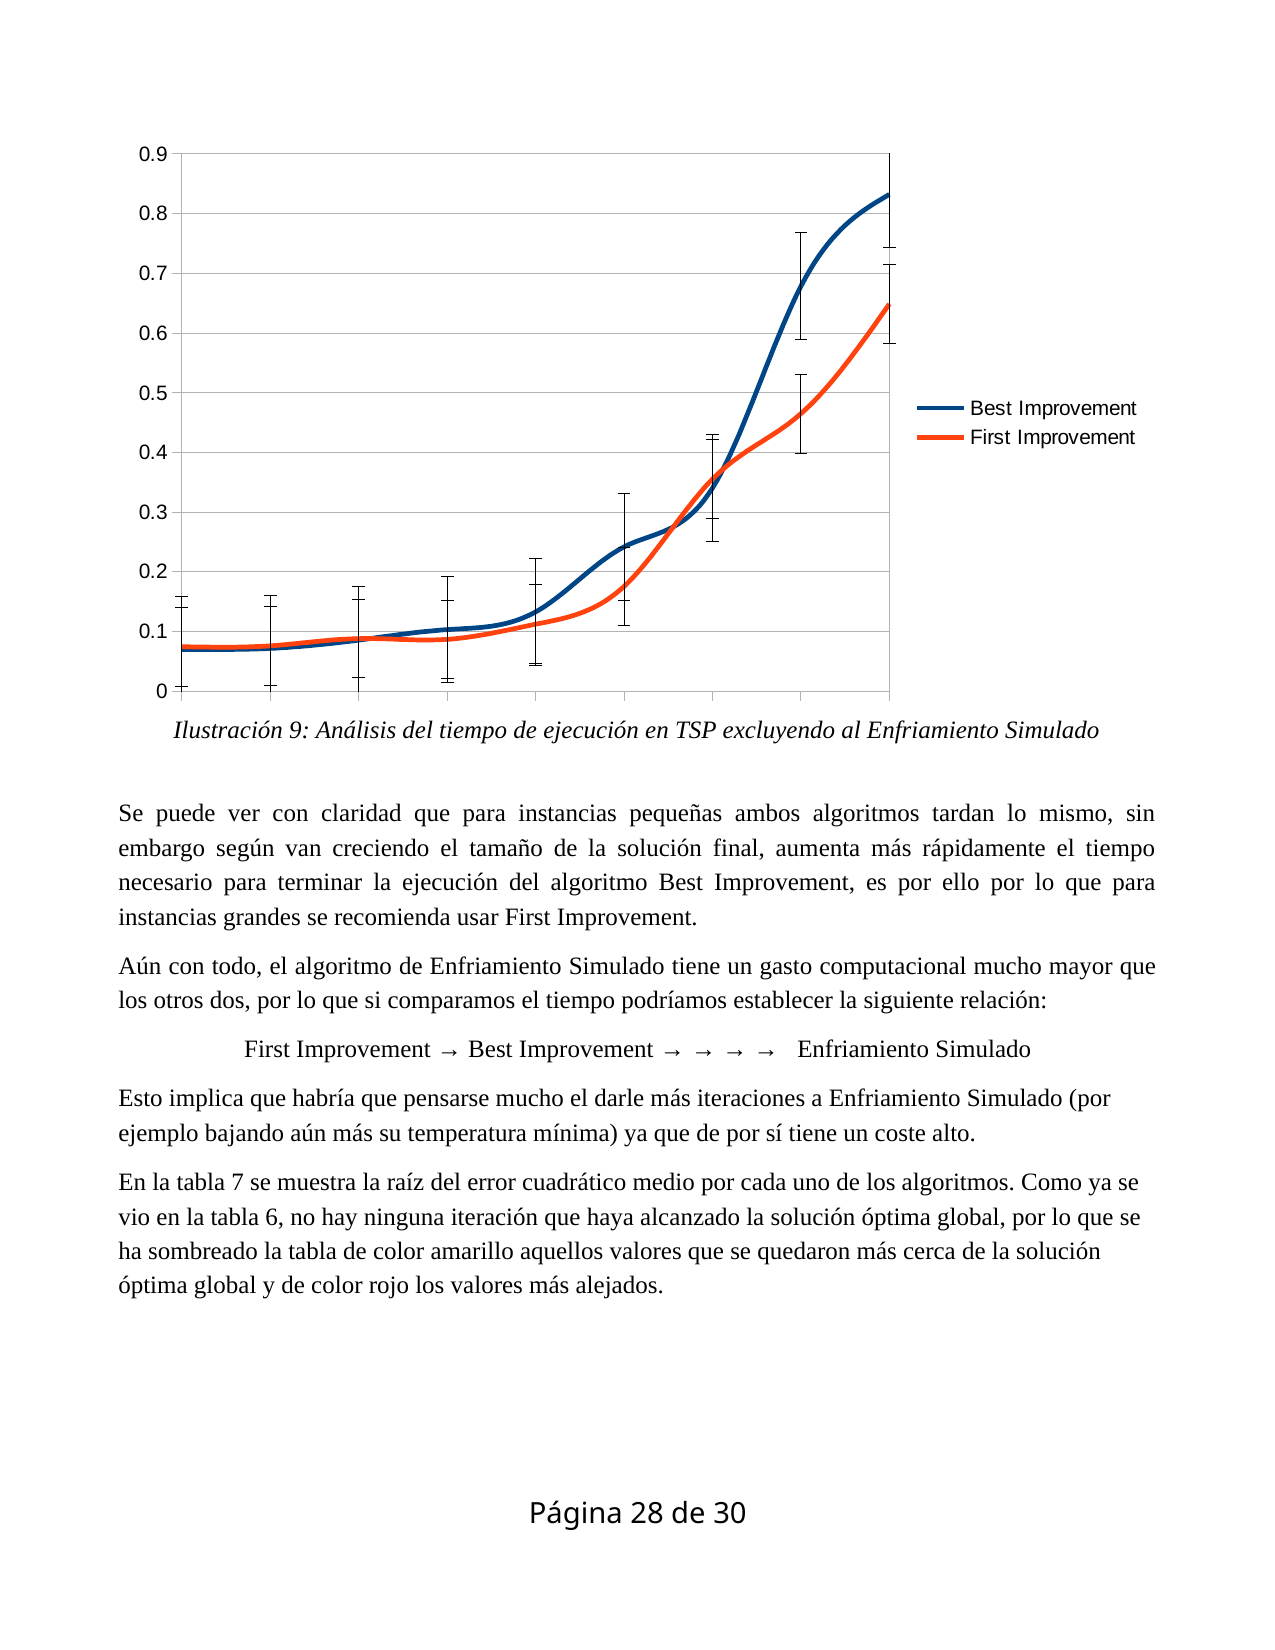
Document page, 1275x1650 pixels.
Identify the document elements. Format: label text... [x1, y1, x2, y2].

text Esto implica que habría que pensarse mucho el darle más iteraciones a Enfriamiento Simulado (por ejemplo bajando aún más su temperatura mínima) ya que de por sí tiene un coste alto. [118, 1083, 1157, 1147]
text Se puede ver con claridad que para instancias pequeñas ambos algoritmos tardan lo mismo, sin embargo según van creciendo el tamaño de la solución final, aumenta más rápidamente el tiempo necesario para terminar la ejecución del algoritmo Best Improvement, es por ello por lo que para instancias grandes se recomienda usar First Improvement. [118, 798, 1157, 931]
text Ilustración 9: Análisis del tiempo de ejecución en TSP excluyendo al Enfriamiento Simulado [118, 131, 1157, 744]
text Aún con todo, el algoritmo de Enfriamiento Simulado tiene un gasto computacional mucho mayor que los otros dos, por lo que si comparamos el tiempo podríamos establecer la siguiente relación: [118, 951, 1157, 1014]
text First Improvement → Best Improvement → → → → Enfriamiento Simulado [118, 1034, 1157, 1063]
text En la tabla 7 se muestra la raíz del error cuadrático medio por cada uno de los algoritmos. Como ya se vio en la tabla 6, no hay ninguna iteración que haya alcanzado la solución óptima global, por lo que se ha sombreado la tabla de color amarillo aquellos valores que se quedaron más cerca de la solución óptima global y de color rojo los valores más alejados. [118, 1167, 1157, 1299]
